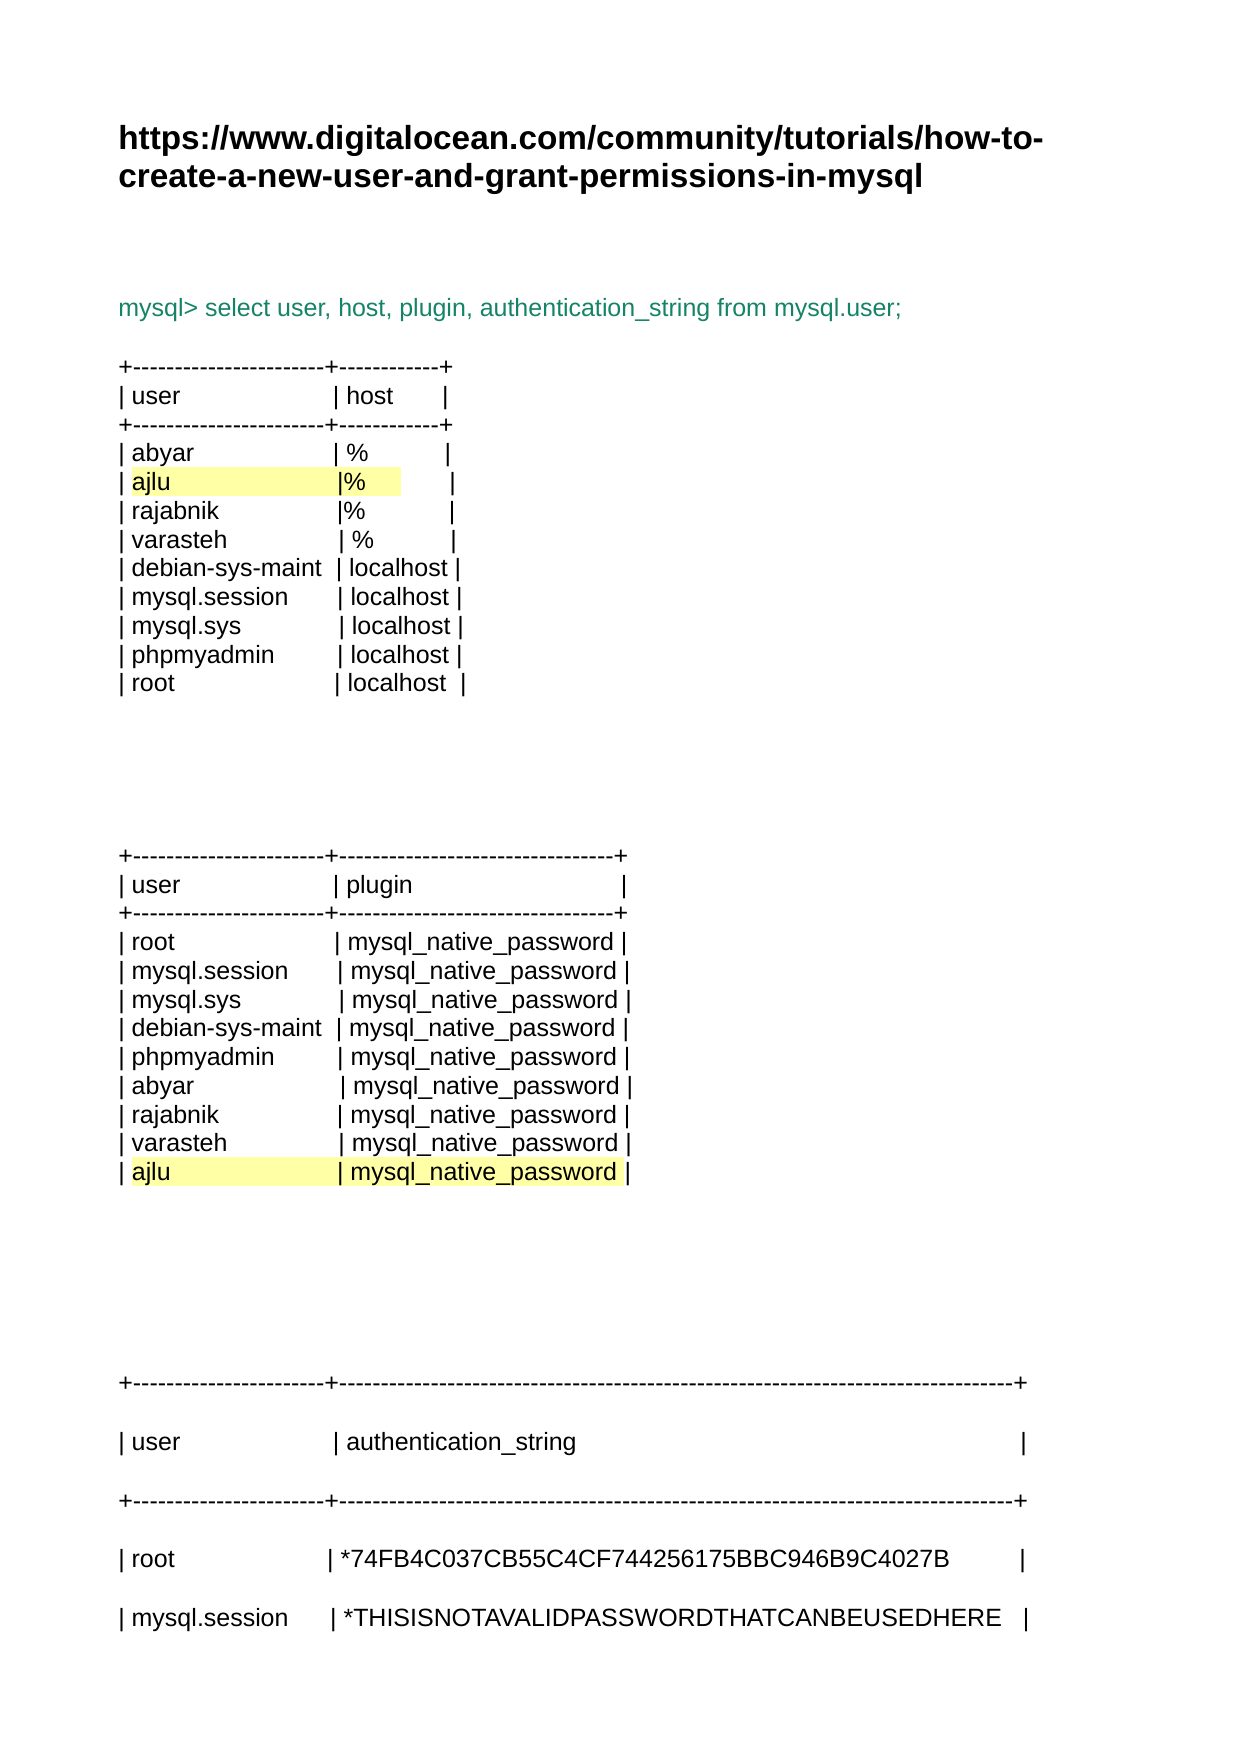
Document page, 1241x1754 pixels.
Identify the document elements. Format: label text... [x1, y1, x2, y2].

text | mysql.session | *THISISNOTAVALIDPASSWORDTHATCANBEUSEDHERE | [118, 1603, 1122, 1632]
text | debian-sys-maint | localhost | [118, 553, 1122, 582]
text | ajlu |% | [118, 467, 1122, 496]
text | rajabnik |% | [118, 496, 1122, 525]
text +-----------------------+------------+ [118, 410, 1122, 438]
text | phpmyadmin | localhost | [118, 640, 1122, 668]
text | user | host | [118, 381, 1122, 410]
text | abyar | mysql_native_password | [118, 1071, 1122, 1100]
text | user | plugin | [118, 870, 1122, 898]
text | rajabnik | mysql_native_password | [118, 1100, 1122, 1128]
text | abyar | % | [118, 438, 1122, 467]
text https://www.digitalocean.com/community/tutorials/how-to-create-a-new-user-and-grant-permissions-in-mysql [118, 118, 1122, 195]
text | mysql.sys | mysql_native_password | [118, 985, 1122, 1013]
text +-----------------------+---------------------------------------------------------------------------------+ [118, 1486, 1122, 1514]
text +-----------------------+---------------------------------------------------------------------------------+ [118, 1368, 1122, 1397]
text | root | *74FB4C037CB55C4CF744256175BBC946B9C4027B | [118, 1544, 1122, 1573]
text | mysql.sys | localhost | [118, 611, 1122, 640]
text | debian-sys-maint | mysql_native_password | [118, 1013, 1122, 1042]
text +-----------------------+------------+ [118, 352, 1122, 381]
text mysql> select user, host, plugin, authentication_string from mysql.user; [118, 293, 1122, 322]
text +-----------------------+---------------------------------+ [118, 898, 1122, 927]
text | user | authentication_string | [118, 1427, 1122, 1456]
text | varasteh | mysql_native_password | [118, 1128, 1122, 1157]
text +-----------------------+---------------------------------+ [118, 841, 1122, 870]
text | root | mysql_native_password | [118, 927, 1122, 956]
text | phpmyadmin | mysql_native_password | [118, 1042, 1122, 1071]
text | root | localhost | [118, 668, 1122, 697]
text | ajlu | mysql_native_password | [118, 1157, 1122, 1186]
text | varasteh | % | [118, 525, 1122, 553]
text | mysql.session | localhost | [118, 582, 1122, 611]
text | mysql.session | mysql_native_password | [118, 956, 1122, 985]
